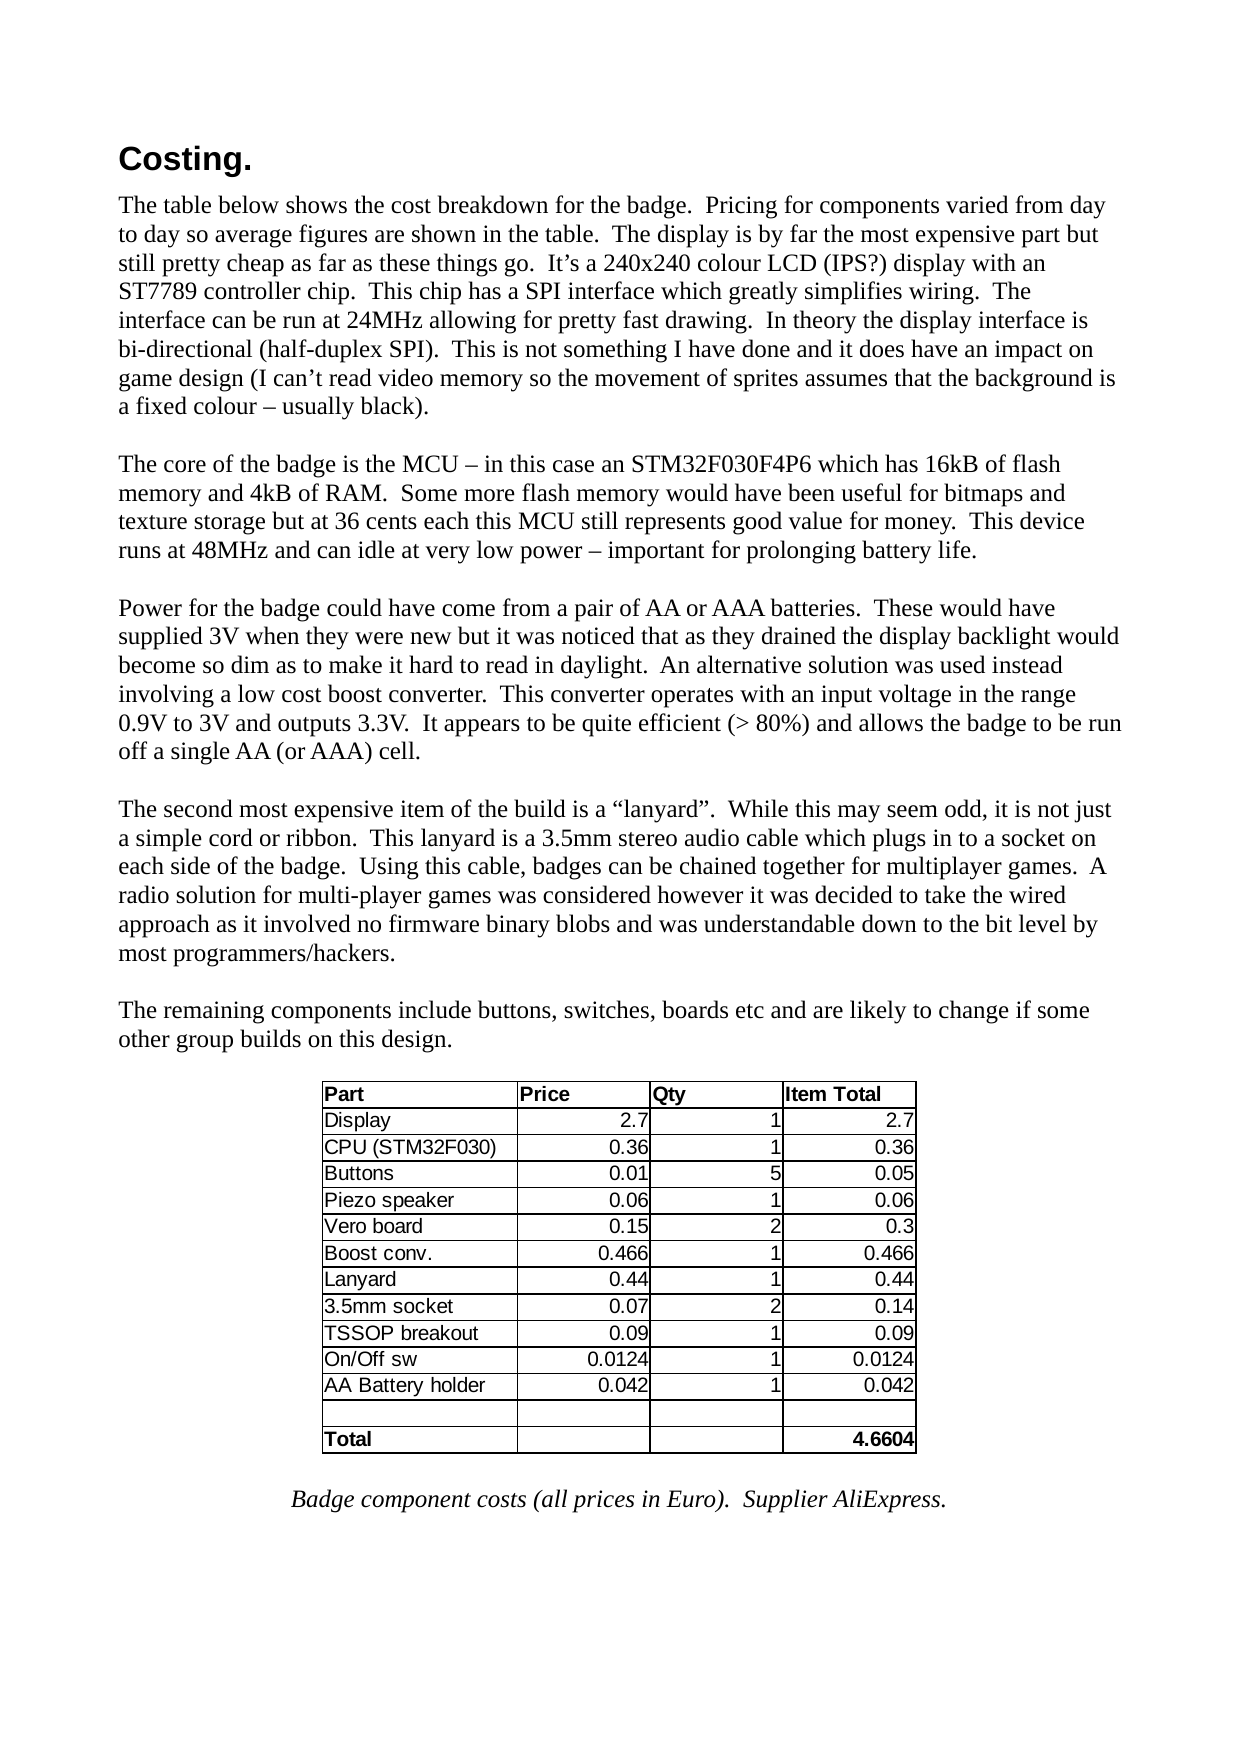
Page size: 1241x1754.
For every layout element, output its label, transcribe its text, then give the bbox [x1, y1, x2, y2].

text Power for the badge could have come from a pair of AA or AAA batteries. These would have supplied 3V when they were new but it was noticed that as they drained the display backlight would become so dim as to make it hard to read in daylight. An alternative solution was used instead involving a low cost boost converter. This converter operates with an input voltage in the range 0.9V to 3V and outputs 3.3V. It appears to be quite efficient (> 80%) and allows the badge to be run off a single AA (or AAA) cell. [118, 593, 1122, 765]
text The second most expensive item of the build is a “lanyard”. While this may seem odd, it is not just a simple cord or ribbon. This lanyard is a 3.5mm stereo audio cable which plugs in to a socket on each side of the badge. Using this cable, badges can be chained together for multiplayer games. A radio solution for multi-player games was considered however it was decided to take the wired approach as it involved no firmware binary blobs and was understandable down to the bit level by most programmers/hackers. [118, 794, 1122, 966]
text The table below shows the cost breakdown for the badge. Pricing for components varied from day to day so average figures are shown in the table. The display is by far the most expensive part but still pretty cheap as far as these things go. It’s a 240x240 colour LCD (IPS?) display with an ST7789 controller chip. This chip has a SPI interface which greatly simplifies wiring. The interface can be run at 24MHz allowing for pretty fast drawing. In theory the display interface is bi-directional (half-duplex SPI). This is not something I have done and it does have an impact on game design (I can’t read video memory so the movement of sprites assumes that the background is a fixed colour – usually black). [118, 190, 1122, 420]
text The remaining components include buttons, switches, boards etc and are likely to change if some other group builds on this design. [118, 995, 1122, 1053]
text The core of the badge is the MCU – in this case an STM32F030F4P6 which has 16kB of flash memory and 4kB of RAM. Some more flash memory would have been useful for bitmaps and texture storage but at 36 cents each this MCU still represents good value for money. This device runs at 48MHz and can idle at very low power – important for prolonging battery life. [118, 449, 1122, 564]
subtitle Costing. [118, 139, 1122, 178]
text Badge component costs (all prices in Euro). Supplier AliExpress. [118, 1484, 1122, 1513]
